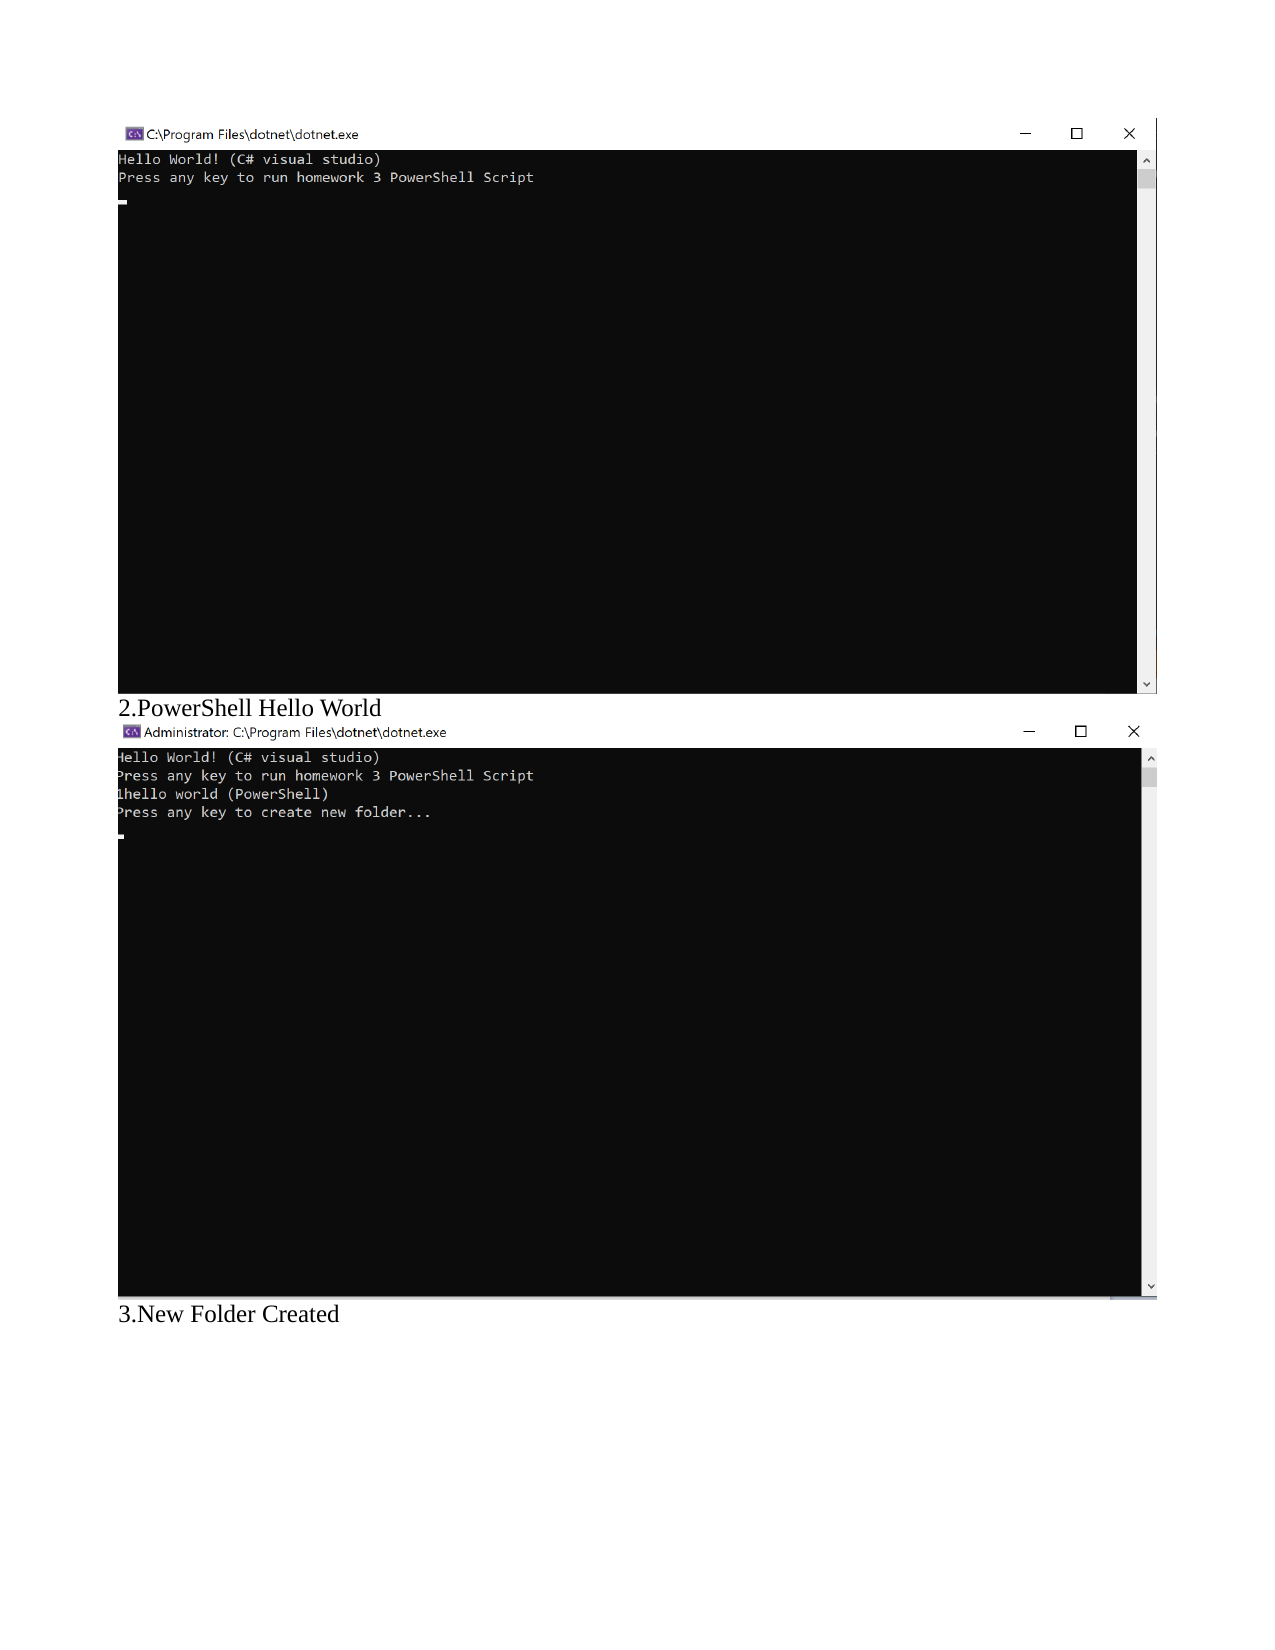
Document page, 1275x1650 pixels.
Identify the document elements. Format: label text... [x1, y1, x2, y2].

picture [118, 722, 1157, 1300]
text 2.PowerShell Hello World [118, 694, 1157, 722]
picture [118, 118, 1157, 694]
text 3.New Folder Created [118, 1300, 1157, 1328]
